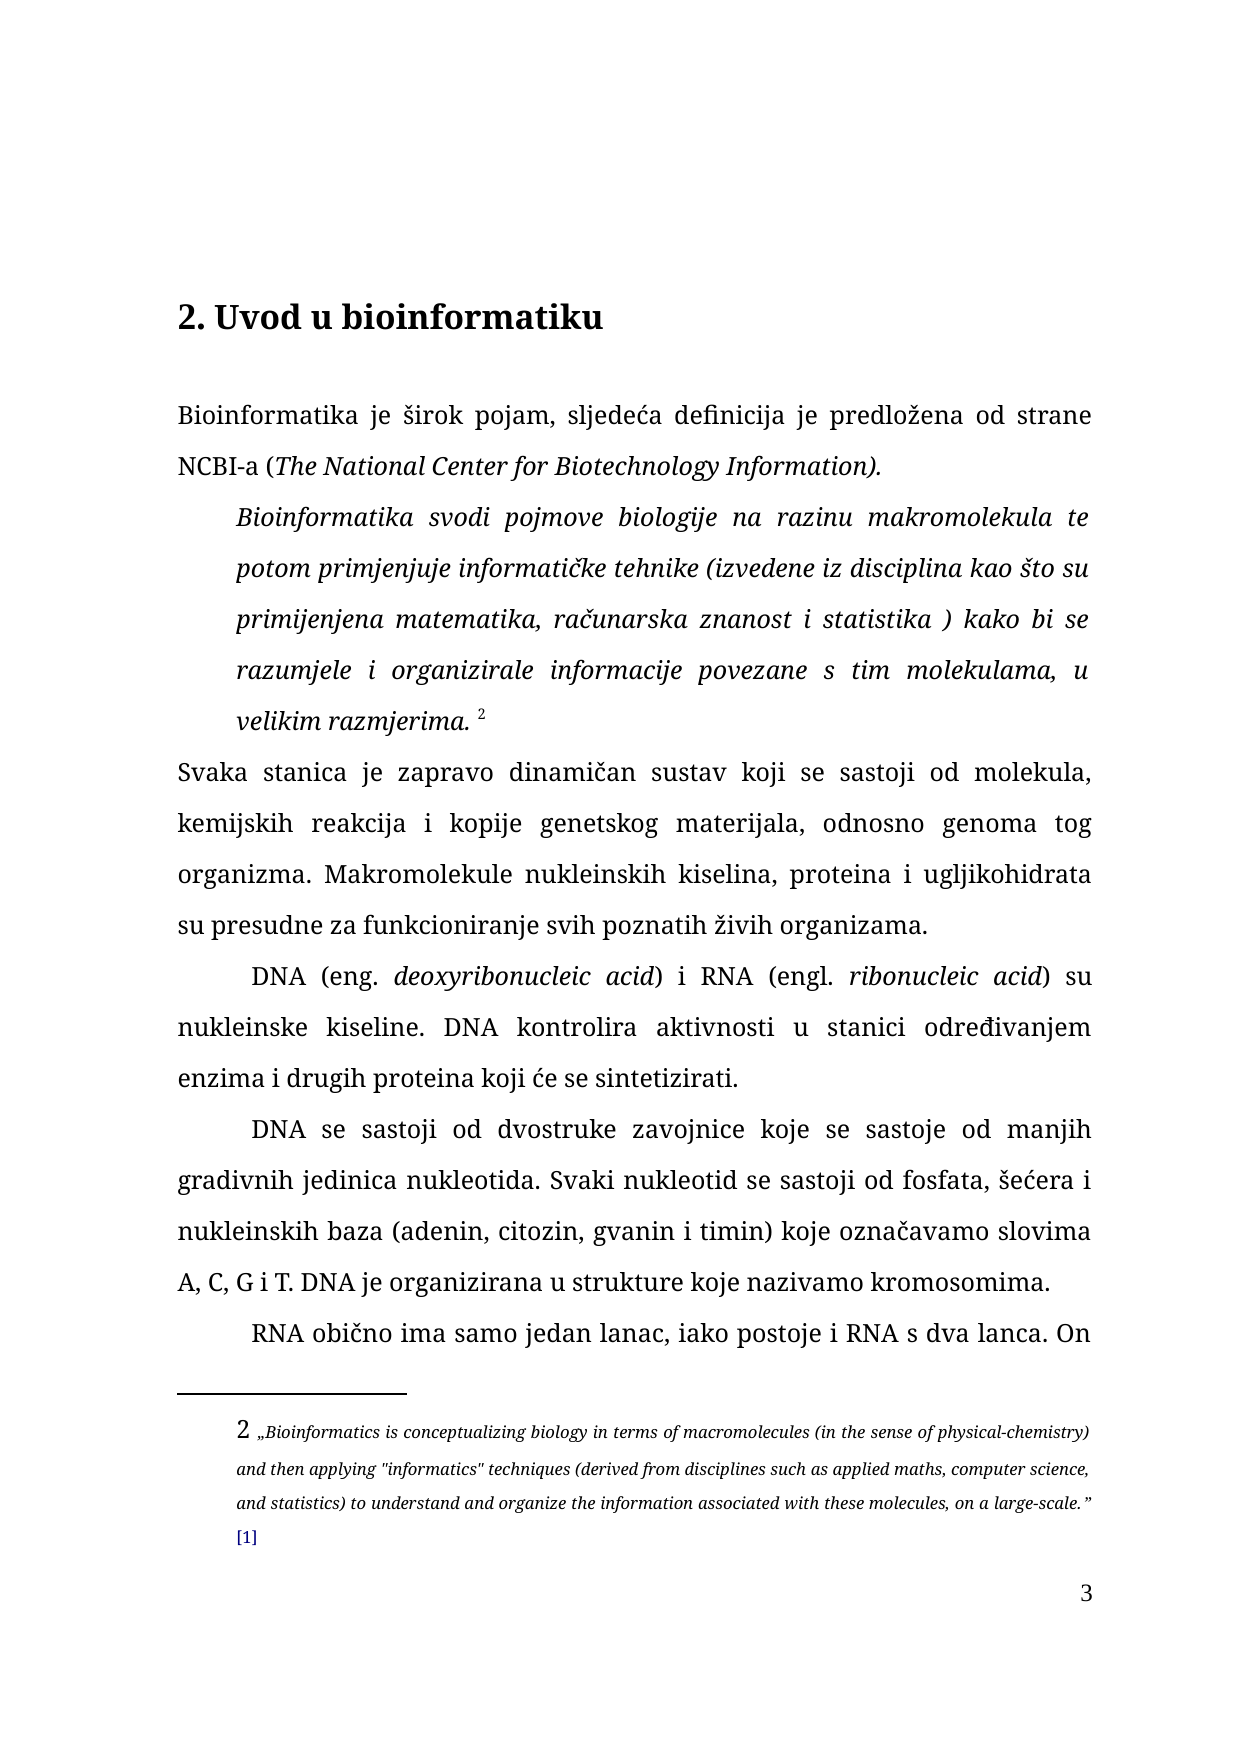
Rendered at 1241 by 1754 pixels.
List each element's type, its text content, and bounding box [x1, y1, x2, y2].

text RNA obično ima samo jedan lanac, iako postoje i RNA s dva lanca. On [177, 1316, 1093, 1350]
text Svaka stanica je zapravo dinamičan sustav koji se sastoji od molekula, kemijskih reakcija i kopije genetskog materijala, odnosno genoma tog organizma. Makromolekule nukleinskih kiselina, proteina i ugljikohidrata su presudne za funkcioniranje svih poznatih živih organizama. [177, 755, 1093, 942]
text Bioinformatika svodi pojmove biologije na razinu makromolekula te potom primjenjuje informatičke tehnike (izvedene iz disciplina kao što su primijenjena matematika, računarska znanost i statistika ) kako bi se razumjele i organizirale informacije povezane s tim molekulama, u velikim razmjerima. [236, 499, 1093, 738]
text DNA se sastoji od dvostruke zavojnice koje se sastoje od manjih gradivnih jedinica nukleotida. Svaki nukleotid se sastoji od fosfata, šećera i nukleinskih baza (adenin, citozin, gvanin i timin) koje označavamo slovima A, C, G i T. DNA je organizirana u strukture koje nazivamo kromosomima. [177, 1112, 1093, 1299]
subtitle 2. Uvod u bioinformatiku [177, 293, 1093, 339]
text Bioinformatika je širok pojam, sljedeća definicija je predložena od strane NCBI-a (The National Center for Biotechnology Information). [177, 397, 1093, 482]
text „Bioinformatics is conceptualizing biology in terms of macromolecules (in the sense of physical-chemistry) and then applying "informatics" techniques (derived from disciplines such as applied maths, computer science, and statistics) to understand and organize the information associated with these molecules, on a large-scale.” [1] [236, 1412, 1093, 1548]
text DNA (eng. deoxyribonucleic acid) i RNA (engl. ribonucleic acid) su nukleinske kiseline. DNA kontrolira aktivnosti u stanici određivanjem enzima i drugih proteina koji će se sintetizirati. [177, 959, 1093, 1095]
